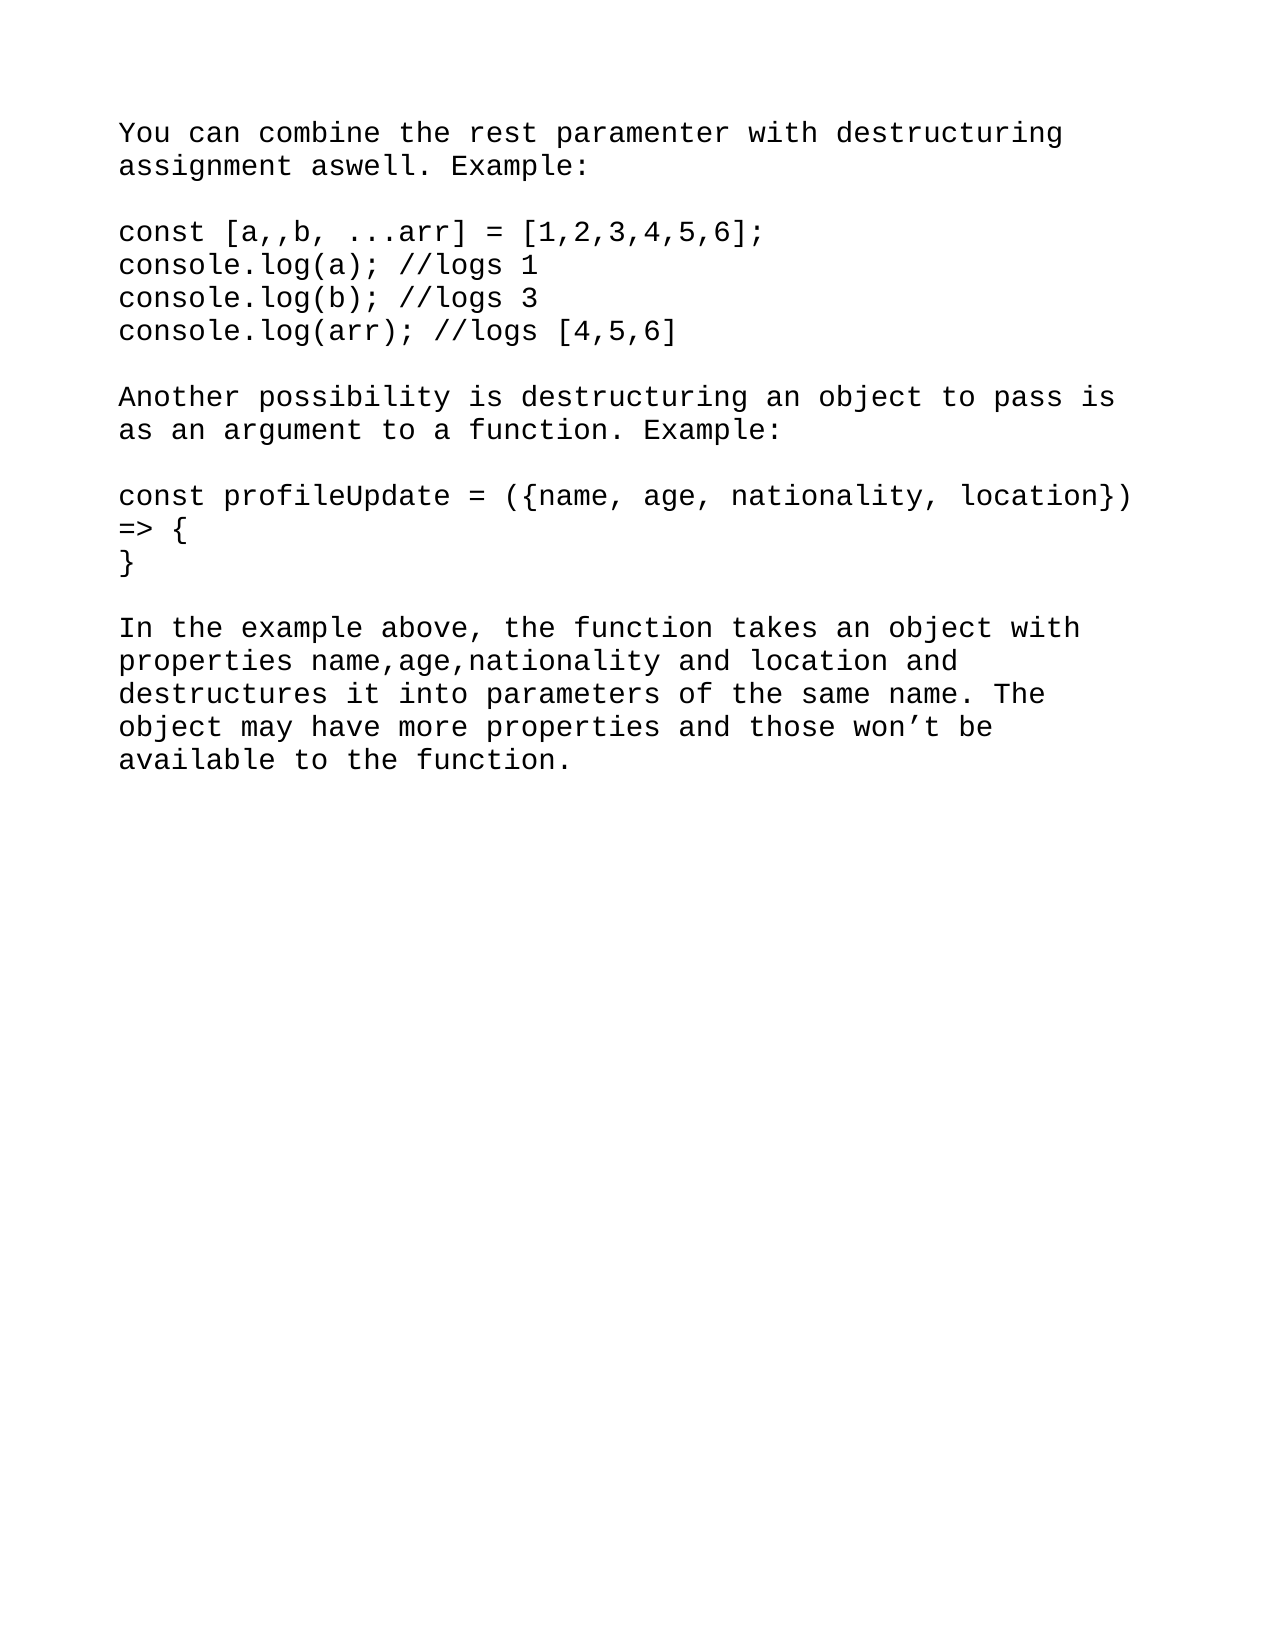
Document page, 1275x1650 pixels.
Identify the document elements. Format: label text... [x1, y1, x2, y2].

text You can combine the rest paramenter with destructuring assignment aswell. Example: [118, 118, 1157, 184]
text const [a,,b, ...arr] = [1,2,3,4,5,6]; [118, 217, 1157, 250]
text In the example above, the function takes an object with properties name,age,nationality and location and destructures it into parameters of the same name. The object may have more properties and those won’t be available to the function. [118, 613, 1157, 778]
text Another possibility is destructuring an object to pass is as an argument to a function. Example: [118, 382, 1157, 448]
text const profileUpdate = ({name, age, nationality, location}) => { [118, 481, 1157, 547]
text console.log(b); //logs 3 [118, 283, 1157, 316]
text console.log(arr); //logs [4,5,6] [118, 316, 1157, 349]
text } [118, 547, 1157, 580]
text console.log(a); //logs 1 [118, 250, 1157, 283]
